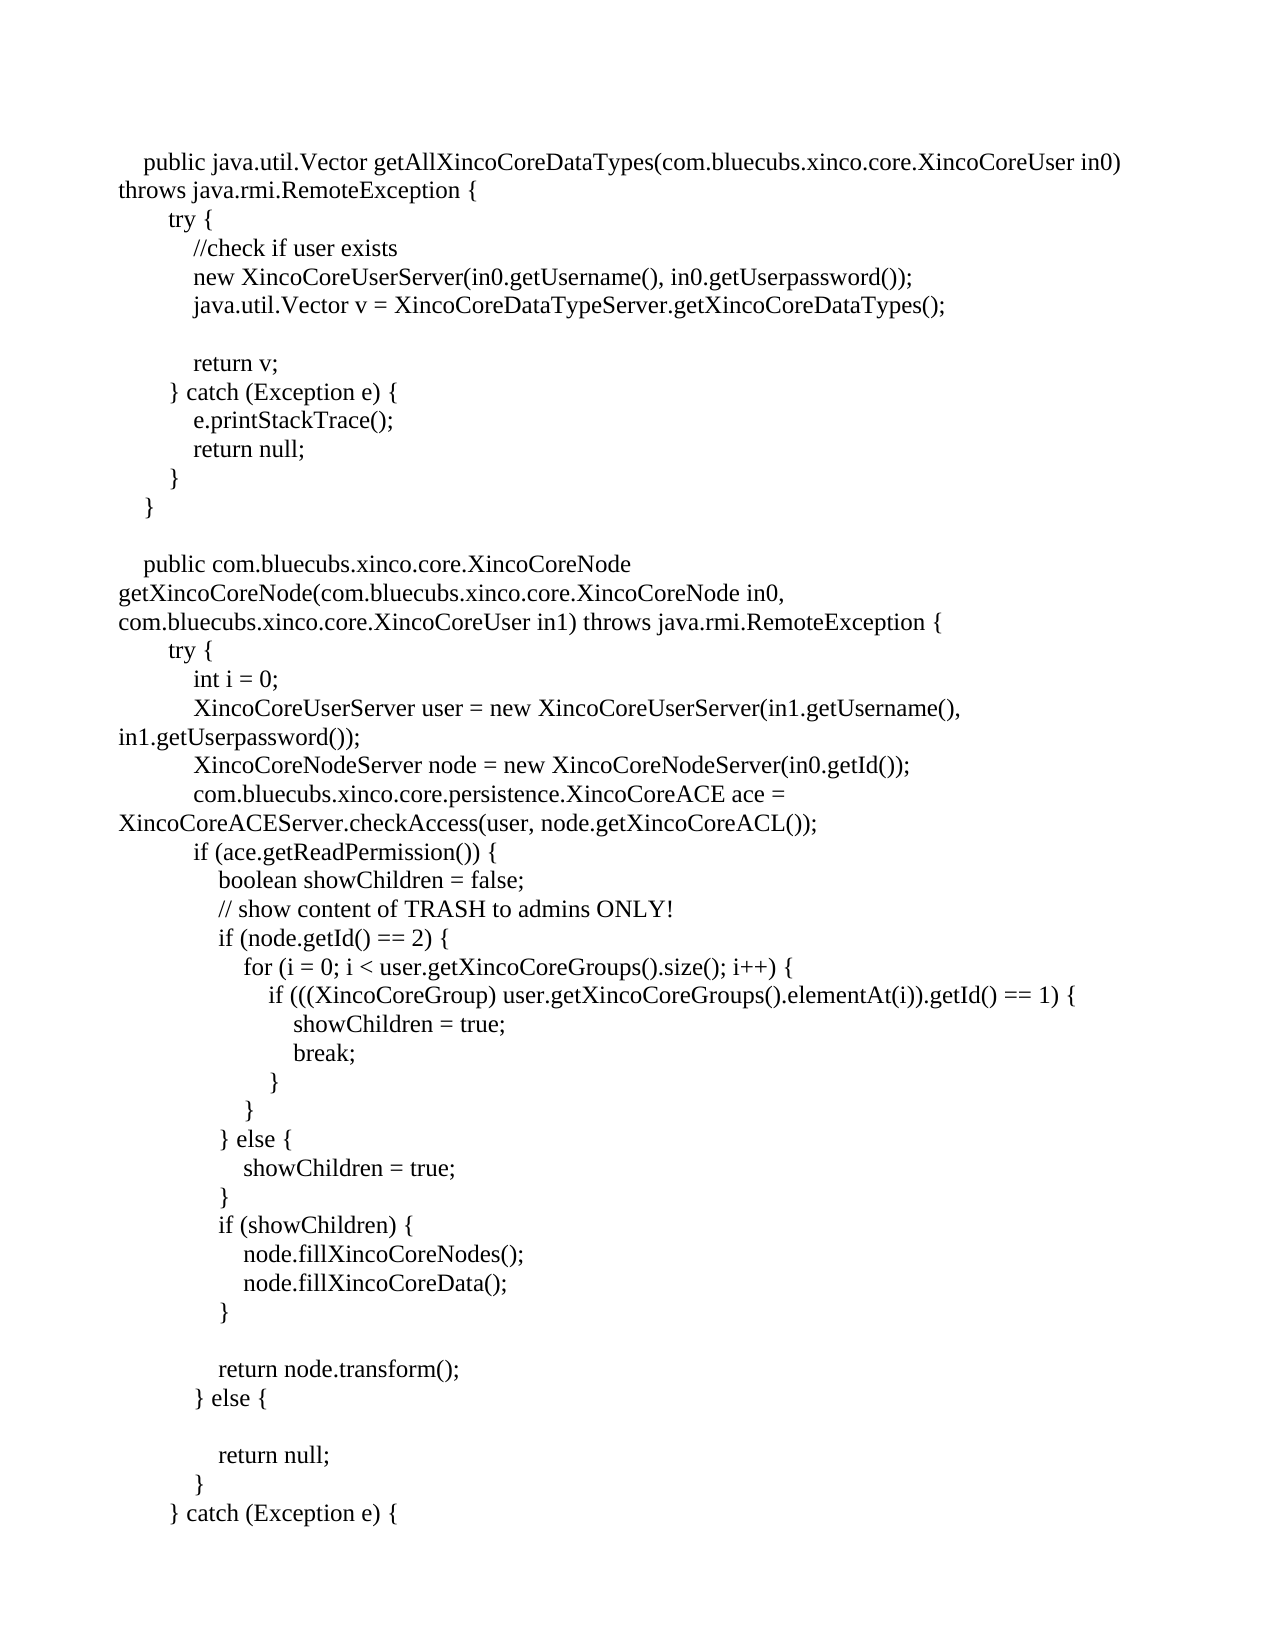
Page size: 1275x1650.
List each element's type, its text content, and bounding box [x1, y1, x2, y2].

text node.fillXincoCoreNodes(); [118, 1239, 1157, 1268]
text XincoCoreUserServer user = new XincoCoreUserServer(in1.getUsername(), in1.getUserpassword()); [118, 693, 1157, 751]
text } [118, 1067, 1157, 1096]
text } [118, 1297, 1157, 1326]
text break; [118, 1038, 1157, 1067]
text node.fillXincoCoreData(); [118, 1268, 1157, 1297]
text int i = 0; [118, 664, 1157, 693]
text java.util.Vector v = XincoCoreDataTypeServer.getXincoCoreDataTypes(); [118, 291, 1157, 319]
text if (ace.getReadPermission()) { [118, 837, 1157, 866]
text } else { [118, 1124, 1157, 1153]
text } [118, 1182, 1157, 1211]
text } [118, 1469, 1157, 1498]
text } catch (Exception e) { [118, 1498, 1157, 1527]
text try { [118, 636, 1157, 664]
text return null; [118, 434, 1157, 463]
text try { [118, 204, 1157, 233]
text return v; [118, 348, 1157, 377]
text return null; [118, 1441, 1157, 1469]
text return node.transform(); [118, 1354, 1157, 1383]
text boolean showChildren = false; [118, 866, 1157, 894]
text showChildren = true; [118, 1153, 1157, 1182]
text // show content of TRASH to admins ONLY! [118, 894, 1157, 923]
text } else { [118, 1383, 1157, 1412]
text public java.util.Vector getAllXincoCoreDataTypes(com.bluecubs.xinco.core.XincoCoreUser in0) throws java.rmi.RemoteException { [118, 147, 1157, 204]
text } [118, 1096, 1157, 1124]
text } [118, 463, 1157, 492]
text showChildren = true; [118, 1009, 1157, 1038]
text new XincoCoreUserServer(in0.getUsername(), in0.getUserpassword()); [118, 262, 1157, 291]
text XincoCoreNodeServer node = new XincoCoreNodeServer(in0.getId()); [118, 751, 1157, 779]
text if (((XincoCoreGroup) user.getXincoCoreGroups().elementAt(i)).getId() == 1) { [118, 981, 1157, 1009]
text } catch (Exception e) { [118, 377, 1157, 406]
text public com.bluecubs.xinco.core.XincoCoreNode getXincoCoreNode(com.bluecubs.xinco.core.XincoCoreNode in0, com.bluecubs.xinco.core.XincoCoreUser in1) throws java.rmi.RemoteException { [118, 549, 1157, 636]
text e.printStackTrace(); [118, 406, 1157, 434]
text if (showChildren) { [118, 1211, 1157, 1239]
text if (node.getId() == 2) { [118, 923, 1157, 952]
text com.bluecubs.xinco.core.persistence.XincoCoreACE ace = XincoCoreACEServer.checkAccess(user, node.getXincoCoreACL()); [118, 779, 1157, 837]
text } [118, 492, 1157, 521]
text //check if user exists [118, 233, 1157, 262]
text for (i = 0; i < user.getXincoCoreGroups().size(); i++) { [118, 952, 1157, 981]
